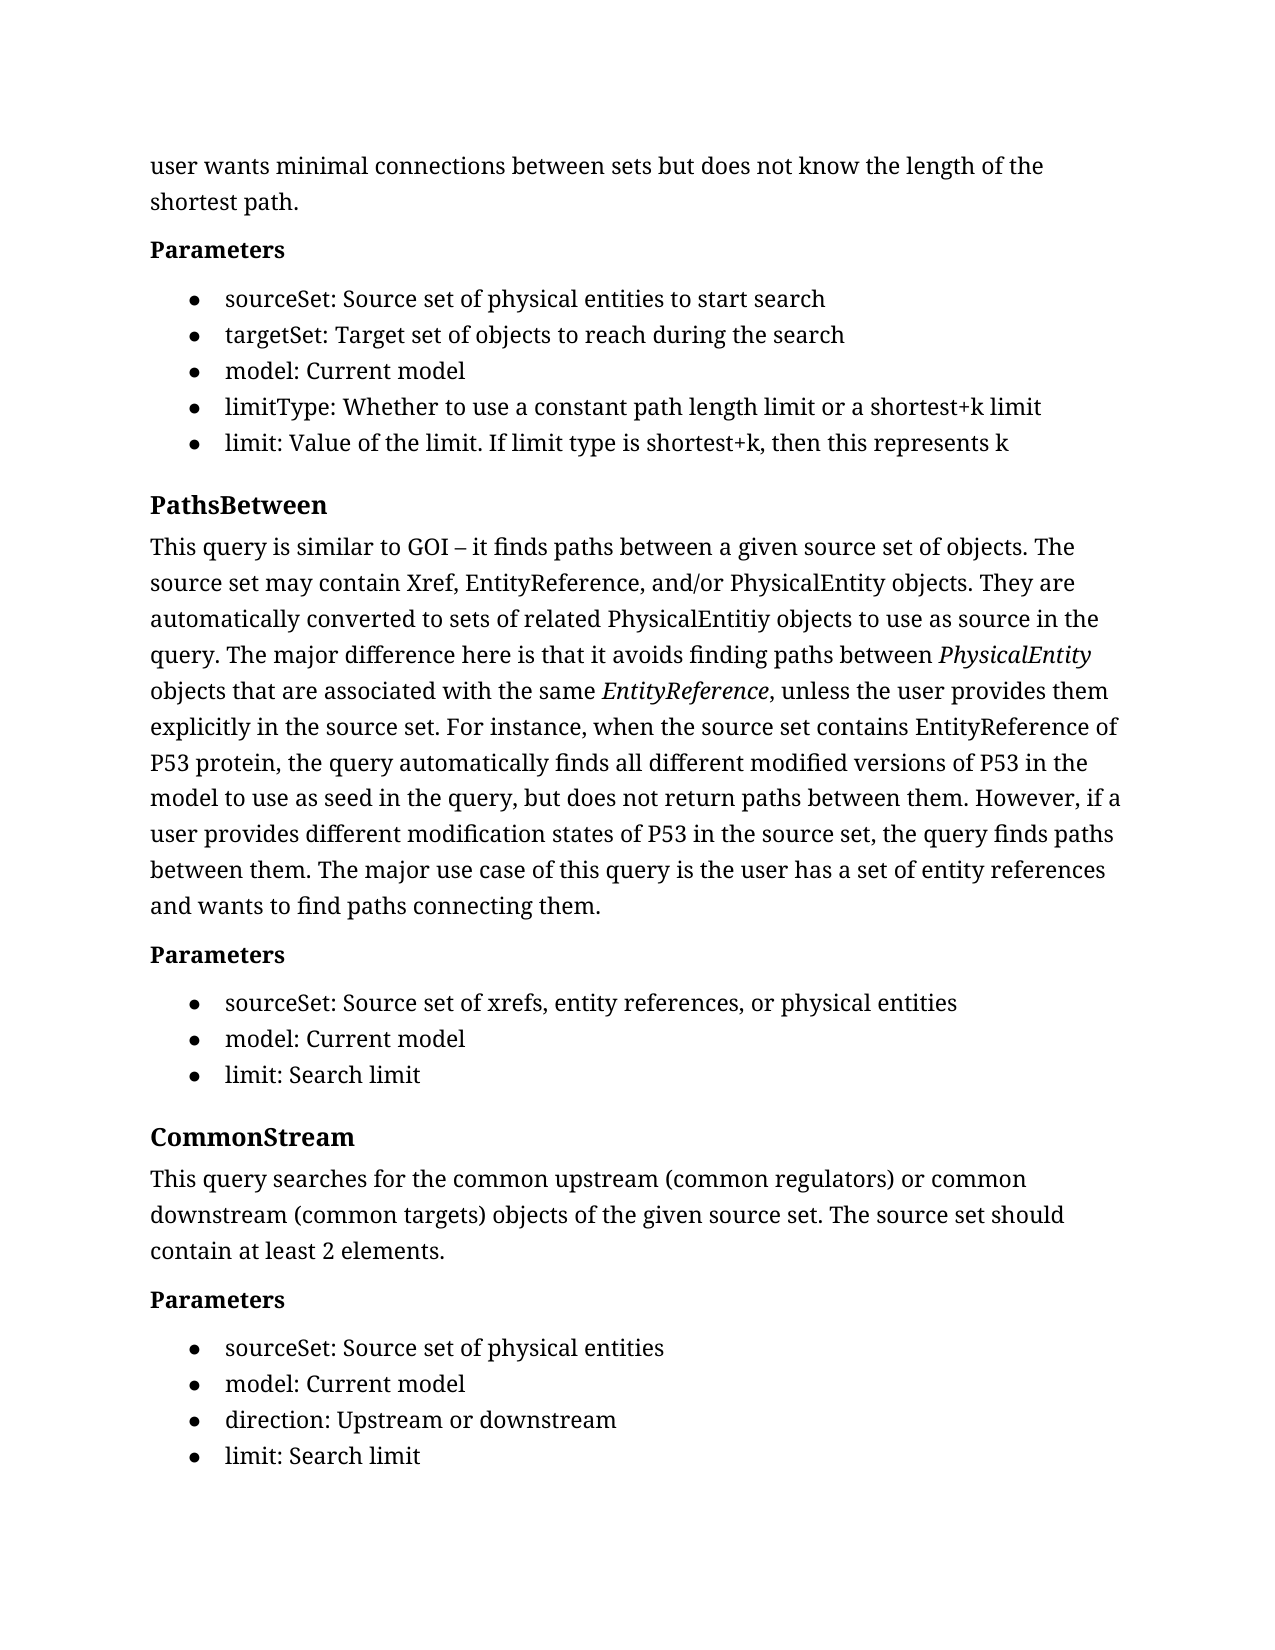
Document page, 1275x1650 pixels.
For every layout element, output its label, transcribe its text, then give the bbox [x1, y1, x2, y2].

list targetSet: Target set of objects to reach during the search [187, 319, 1125, 350]
list sourceSet: Source set of physical entities to start search [187, 283, 1125, 314]
text Parameters [150, 939, 1125, 970]
list model: Current model [187, 1368, 1125, 1399]
list limit: Search limit [187, 1440, 1125, 1471]
text This query searches for the common upstream (common regulators) or common downstream (common targets) objects of the given source set. The source set should contain at least 2 elements. [150, 1163, 1125, 1266]
list limitType: Whether to use a constant path length limit or a shortest+k limit [187, 391, 1125, 422]
text Parameters [150, 1283, 1125, 1315]
text Parameters [150, 234, 1125, 266]
list limit: Value of the limit. If limit type is shortest+k, then this represents k [187, 427, 1125, 458]
text user wants minimal connections between sets but does not know the length of the shortest path. [150, 150, 1125, 217]
list limit: Search limit [187, 1059, 1125, 1090]
list sourceSet: Source set of physical entities [187, 1332, 1125, 1363]
list sourceSet: Source set of xrefs, entity references, or physical entities [187, 987, 1125, 1018]
subtitle CommonStream [150, 1120, 1125, 1154]
list direction: Upstream or downstream [187, 1404, 1125, 1435]
list model: Current model [187, 355, 1125, 386]
text This query is similar to GOI – it finds paths between a given source set of objects. The source set may contain Xref, EntityReference, and/or PhysicalEntity objects. They are automatically converted to sets of related PhysicalEntitiy objects to use as source in the query. The major difference here is that it avoids finding paths between PhysicalEntity objects that are associated with the same EntityReference, unless the user provides them explicitly in the source set. For instance, when the source set contains EntityReference of P53 protein, the query automatically finds all different modified versions of P53 in the model to use as seed in the query, but does not return paths between them. However, if a user provides different modification states of P53 in the source set, the query finds paths between them. The major use case of this query is the user has a set of entity references and wants to find paths connecting them. [150, 531, 1125, 921]
subtitle PathsBetween [150, 487, 1125, 522]
list model: Current model [187, 1023, 1125, 1054]
